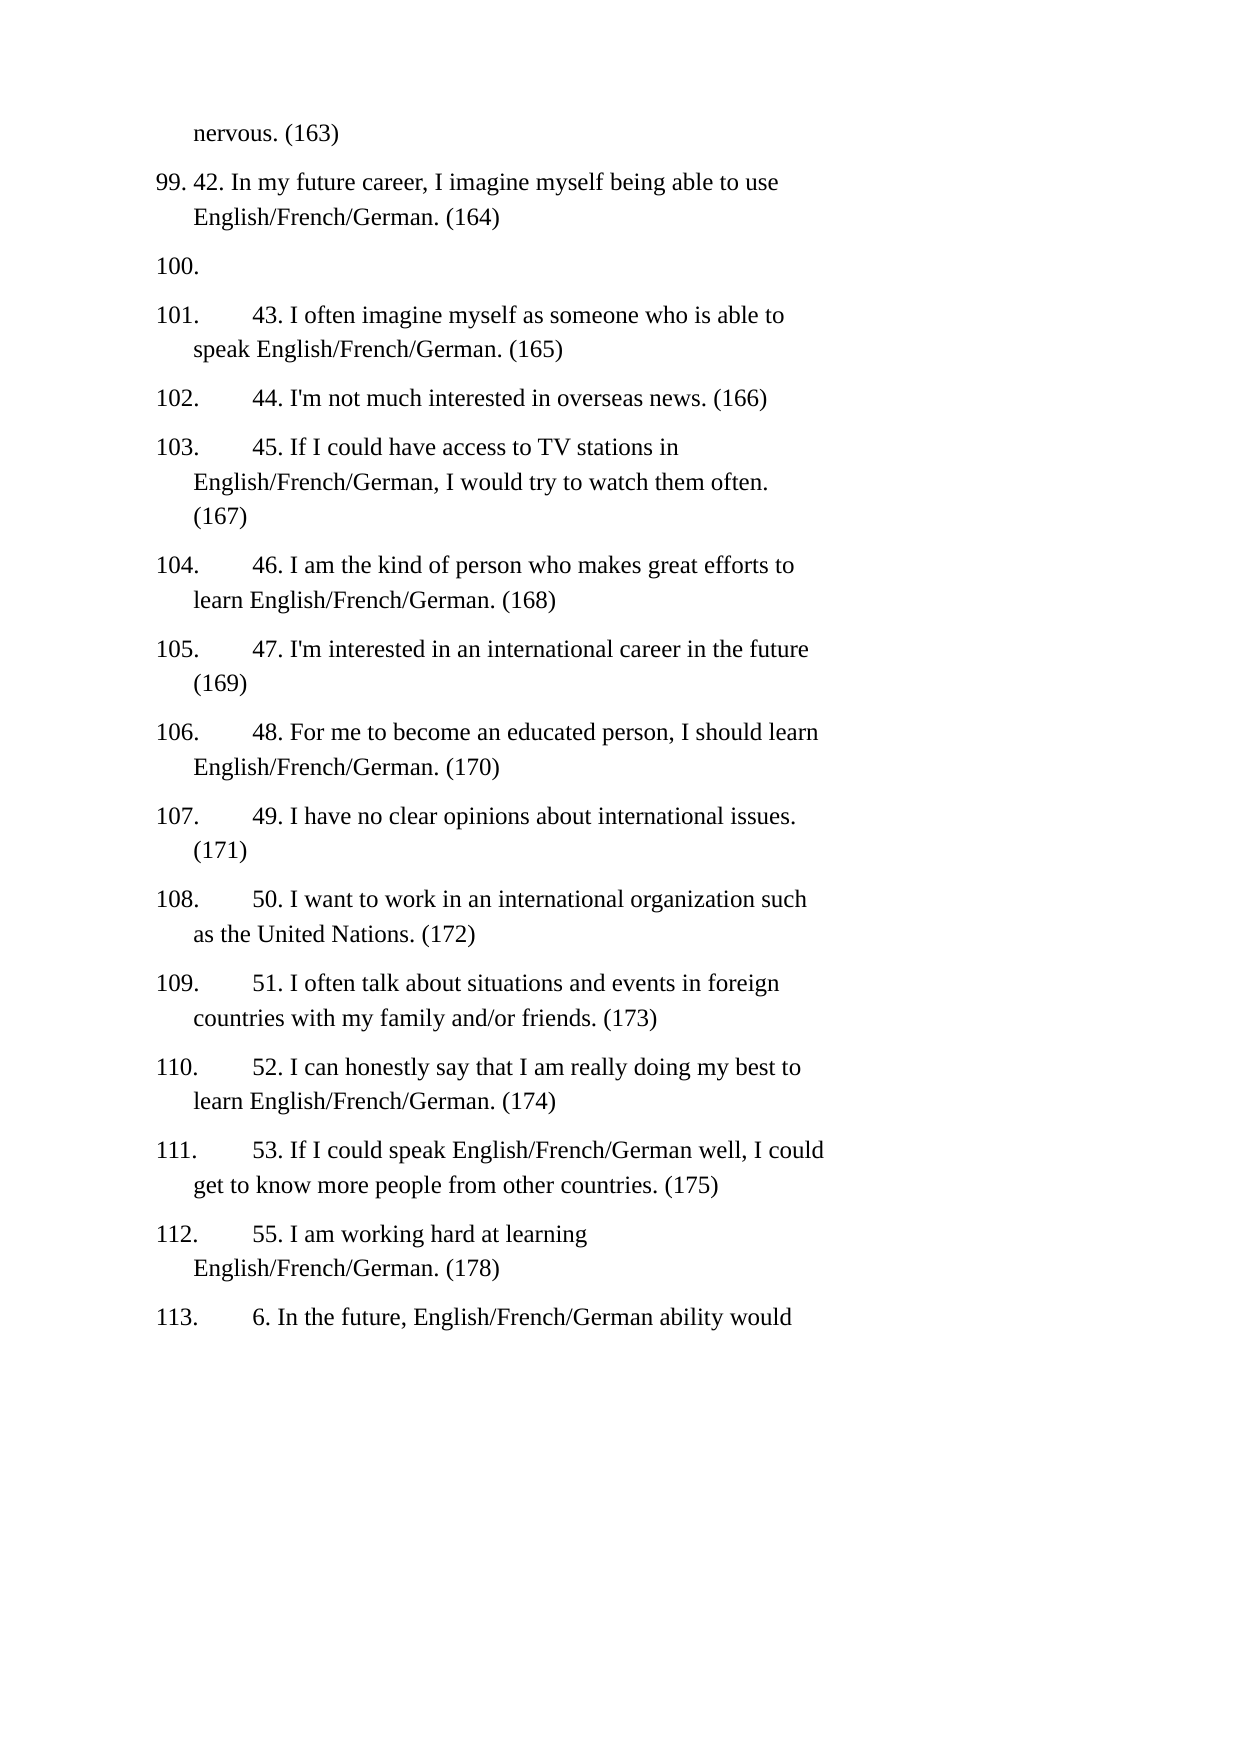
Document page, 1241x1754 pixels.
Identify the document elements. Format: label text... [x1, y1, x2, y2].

list 52. I can honestly say that I am really doing my best to learn English/French/German. (174) [156, 1052, 827, 1115]
list 50. I want to work in an international organization such as the United Nations. (172) [156, 884, 827, 948]
list 46. I am the kind of person who makes great efforts to learn English/French/German. (168) [156, 550, 827, 614]
list 42. In my future career, I imagine myself being able to use English/French/German. (164) [156, 167, 827, 230]
list 47. I'm interested in an international career in the future (169) [156, 634, 827, 697]
list 45. If I could have access to TV stations in English/French/German, I would try to watch them often. (167) [156, 432, 827, 530]
list 44. I'm not much interested in overseas news. (166) [156, 383, 827, 412]
list 48. For me to become an educated person, I should learn English/French/German. (170) [156, 717, 827, 781]
list 49. I have no clear opinions about international issues. (171) [156, 801, 827, 864]
list 55. I am working hard at learning English/French/German. (178) [156, 1219, 827, 1282]
list 51. I often talk about situations and events in foreign countries with my family and/or friends. (173) [156, 968, 827, 1031]
list nervous. (163) [156, 118, 827, 147]
list 53. If I could speak English/French/German well, I could get to know more people from other countries. (175) [156, 1135, 827, 1198]
list 6. In the future, English/French/German ability would [156, 1302, 827, 1331]
list 43. I often imagine myself as someone who is able to speak English/French/German. (165) [156, 300, 827, 363]
